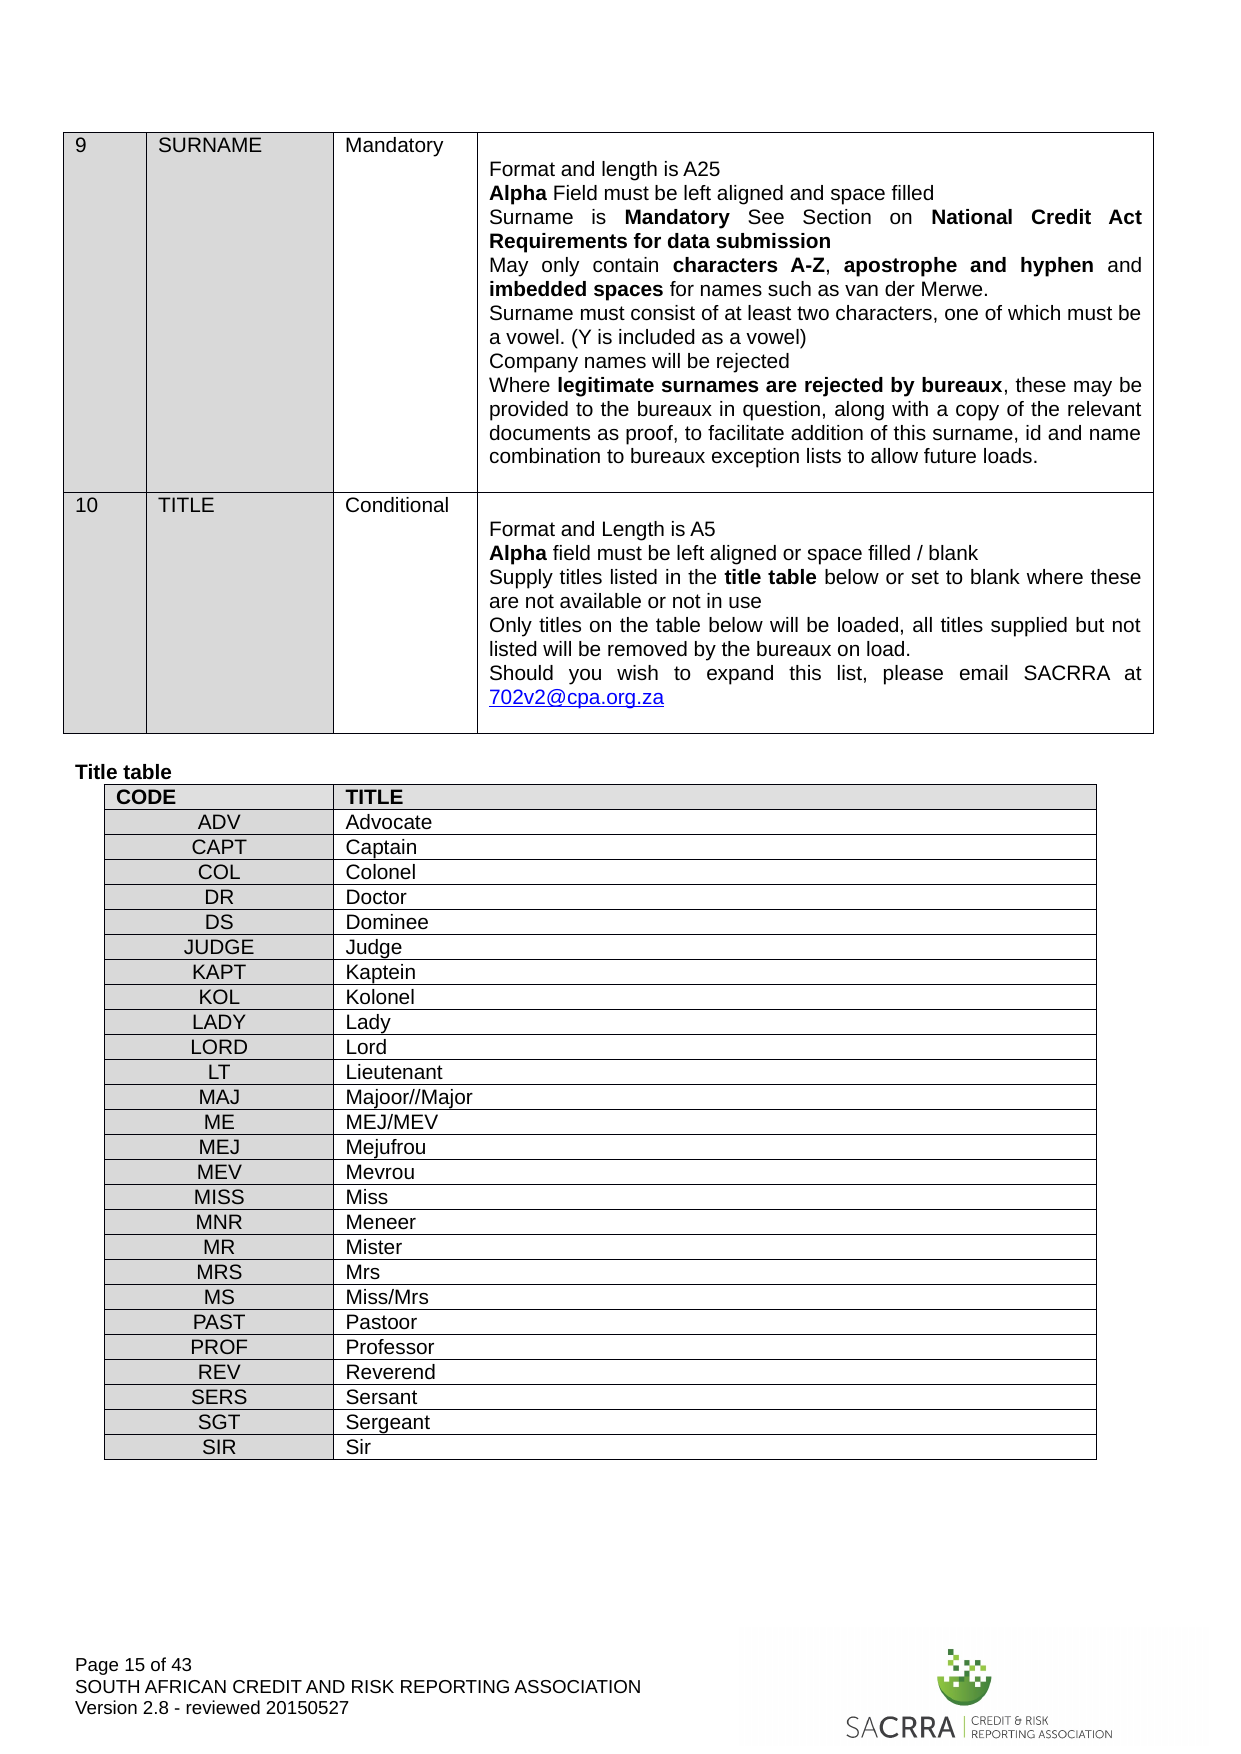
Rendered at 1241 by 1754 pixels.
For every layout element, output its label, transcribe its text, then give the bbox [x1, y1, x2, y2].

table_cell Conditional [334, 493, 477, 733]
table_cell TITLE [147, 493, 333, 733]
table_cell Lord [334, 1035, 1096, 1059]
text Title table [75, 760, 1165, 784]
table_cell Meneer [334, 1210, 1096, 1234]
table_cell Doctor [334, 885, 1096, 909]
table_cell Miss/Mrs [334, 1285, 1096, 1309]
table_cell Lady [334, 1010, 1096, 1034]
table_cell MS [105, 1285, 333, 1309]
table_cell Sir [334, 1435, 1096, 1459]
table_header Format and length is A25 Alpha Field must be left aligned and space filled Surname is Mandatory See Section on National Credit Act Requirements for data submission May only contain characters A-Z, apostrophe and hyphen and imbedded spaces for names such as van der Merwe. Surname must consist of at least two characters, one of which must be a vowel. (Y is included as a vowel) Company names will be rejected Where legitimate surnames are rejected by bureaux, these may be provided to the bureaux in question, along with a copy of the relevant documents as proof, to facilitate addition of this surname, id and name combination to bureaux exception lists to allow future loads. [478, 133, 1153, 492]
table_cell MISS [105, 1185, 333, 1209]
table_cell Mejufrou [334, 1135, 1096, 1159]
table_cell ADV [105, 810, 333, 834]
table_cell REV [105, 1360, 333, 1384]
table_cell PROF [105, 1335, 333, 1359]
table_cell MEV [105, 1160, 333, 1184]
table_header TITLE [334, 785, 1096, 809]
table_header SURNAME [147, 133, 333, 492]
table_cell JUDGE [105, 935, 333, 959]
table_cell 10 [64, 493, 146, 733]
table_cell SIR [105, 1435, 333, 1459]
table_cell Colonel [334, 860, 1096, 884]
table_cell SGT [105, 1410, 333, 1434]
table_header Mandatory [334, 133, 477, 492]
table_cell Pastoor [334, 1310, 1096, 1334]
table_cell Kolonel [334, 985, 1096, 1009]
table_cell Mrs [334, 1260, 1096, 1284]
table_cell SERS [105, 1385, 333, 1409]
table_header CODE [105, 785, 333, 809]
table_cell MNR [105, 1210, 333, 1234]
table_cell DR [105, 885, 333, 909]
table_cell MEJ/MEV [334, 1110, 1096, 1134]
table_cell Majoor//Major [334, 1085, 1096, 1109]
table_cell MRS [105, 1260, 333, 1284]
table_cell Reverend [334, 1360, 1096, 1384]
table_cell COL [105, 860, 333, 884]
table_cell Judge [334, 935, 1096, 959]
table_cell MR [105, 1235, 333, 1259]
table_cell CAPT [105, 835, 333, 859]
table_cell Sersant [334, 1385, 1096, 1409]
table_cell LT [105, 1060, 333, 1084]
picture [738, 1627, 1209, 1746]
table_cell LORD [105, 1035, 333, 1059]
table_cell Professor [334, 1335, 1096, 1359]
table_cell Sergeant [334, 1410, 1096, 1434]
table_cell KAPT [105, 960, 333, 984]
table_cell Mister [334, 1235, 1096, 1259]
table_cell Miss [334, 1185, 1096, 1209]
table_cell Captain [334, 835, 1096, 859]
table_cell ME [105, 1110, 333, 1134]
table_cell Kaptein [334, 960, 1096, 984]
table_cell Advocate [334, 810, 1096, 834]
table_cell MEJ [105, 1135, 333, 1159]
table_cell MAJ [105, 1085, 333, 1109]
table_cell PAST [105, 1310, 333, 1334]
table_header 9 [64, 133, 146, 492]
table_cell DS [105, 910, 333, 934]
table_cell LADY [105, 1010, 333, 1034]
table_cell Lieutenant [334, 1060, 1096, 1084]
table_cell Mevrou [334, 1160, 1096, 1184]
table_cell Format and Length is A5 Alpha field must be left aligned or space filled / blank Supply titles listed in the title table below or set to blank where these are not available or not in use Only titles on the table below will be loaded, all titles supplied but not listed will be removed by the bureaux on load. Should you wish to expand this list, please email SACRRA at 702v2@cpa.org.za [478, 493, 1153, 733]
table_cell Dominee [334, 910, 1096, 934]
table_cell KOL [105, 985, 333, 1009]
